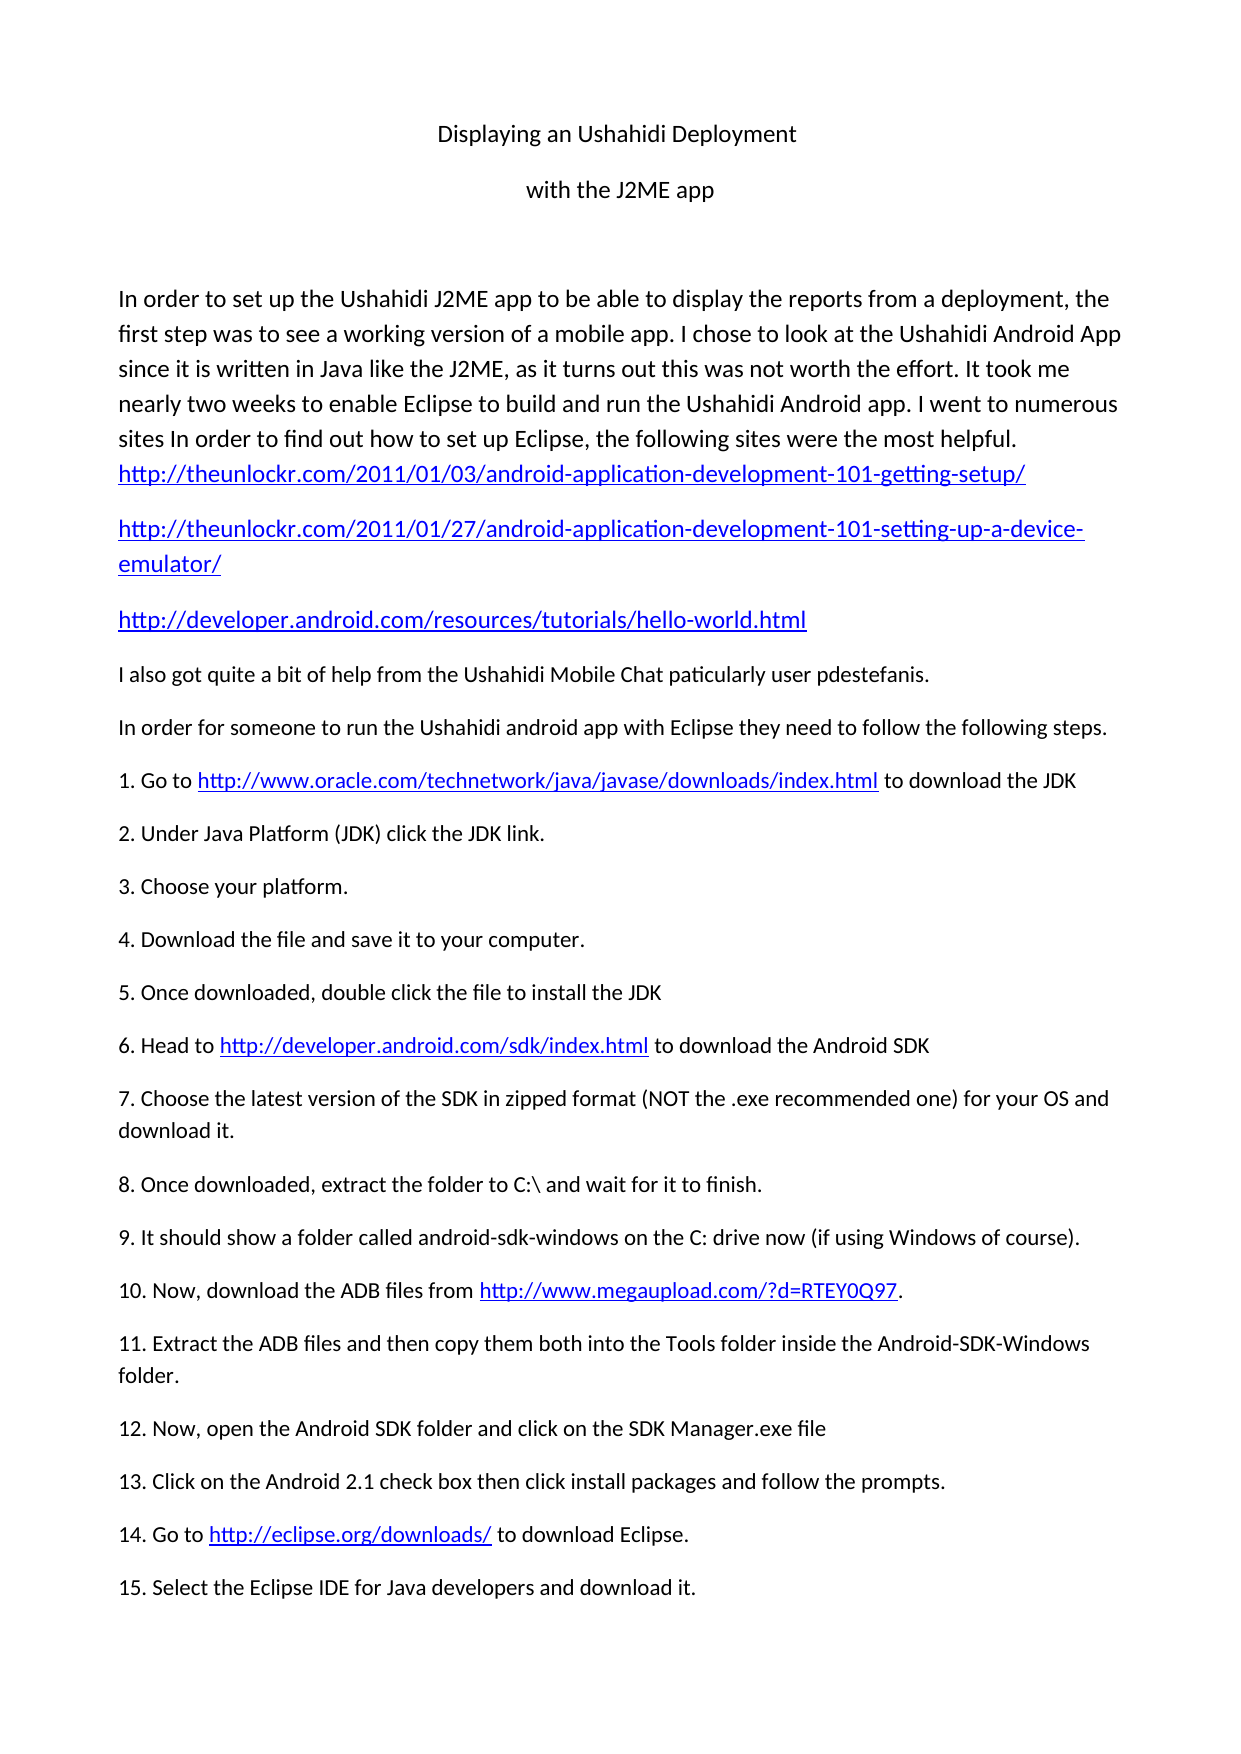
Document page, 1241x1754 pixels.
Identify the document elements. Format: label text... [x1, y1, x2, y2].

text with the J2ME app [118, 174, 1122, 204]
text 14. Go to http://eclipse.org/downloads/ to download Eclipse. [118, 1520, 1122, 1548]
text 7. Choose the latest version of the SDK in zipped format (NOT the .exe recommended one) for your OS and download it. [118, 1084, 1122, 1145]
text 3. Choose your platform. [118, 872, 1122, 900]
text http://developer.android.com/resources/tutorials/hello-world.html [118, 604, 1122, 635]
text 6. Head to http://developer.android.com/sdk/index.html to download the Android SDK [118, 1031, 1122, 1059]
text I also got quite a bit of help from the Ushahidi Mobile Chat paticularly user pdestefanis. [118, 660, 1122, 688]
text 15. Select the Eclipse IDE for Java developers and download it. [118, 1573, 1122, 1601]
text 10. Now, download the ADB files from http://www.megaupload.com/?d=RTEY0Q97. [118, 1276, 1122, 1304]
text In order to set up the Ushahidi J2ME app to be able to display the reports from a deployment, the first step was to see a working version of a mobile app. I chose to look at the Ushahidi Android App since it is written in Java like the J2ME, as it turns out this was not worth the effort. It took me nearly two weeks to enable Eclipse to build and run the Ushahidi Android app. I went to numerous sites In order to find out how to set up Eclipse, the following sites were the most helpful. http://theunlockr.com/2011/01/03/android-application-development-101-getting-setup/ [118, 283, 1122, 488]
text 11. Extract the ADB files and then copy them both into the Tools folder inside the Android-SDK-Windows folder. [118, 1329, 1122, 1389]
text In order for someone to run the Ushahidi android app with Eclipse they need to follow the following steps. [118, 713, 1122, 741]
text 12. Now, open the Android SDK folder and click on the SDK Manager.exe file [118, 1414, 1122, 1442]
text 8. Once downloaded, extract the folder to C:\ and wait for it to finish. [118, 1170, 1122, 1198]
text 9. It should show a folder called android-sdk-windows on the C: drive now (if using Windows of course). [118, 1223, 1122, 1251]
text 4. Download the file and save it to your computer. [118, 925, 1122, 953]
text 1. Go to http://www.oracle.com/technetwork/java/javase/downloads/index.html to download the JDK [118, 766, 1122, 794]
text http://theunlockr.com/2011/01/27/android-application-development-101-setting-up-a-device-emulator/ [118, 514, 1122, 579]
text 5. Once downloaded, double click the file to install the JDK [118, 978, 1122, 1006]
text 2. Under Java Platform (JDK) click the JDK link. [118, 819, 1122, 847]
text 13. Click on the Android 2.1 check box then click install packages and follow the prompts. [118, 1467, 1122, 1495]
text Displaying an Ushahidi Deployment [118, 118, 1122, 149]
